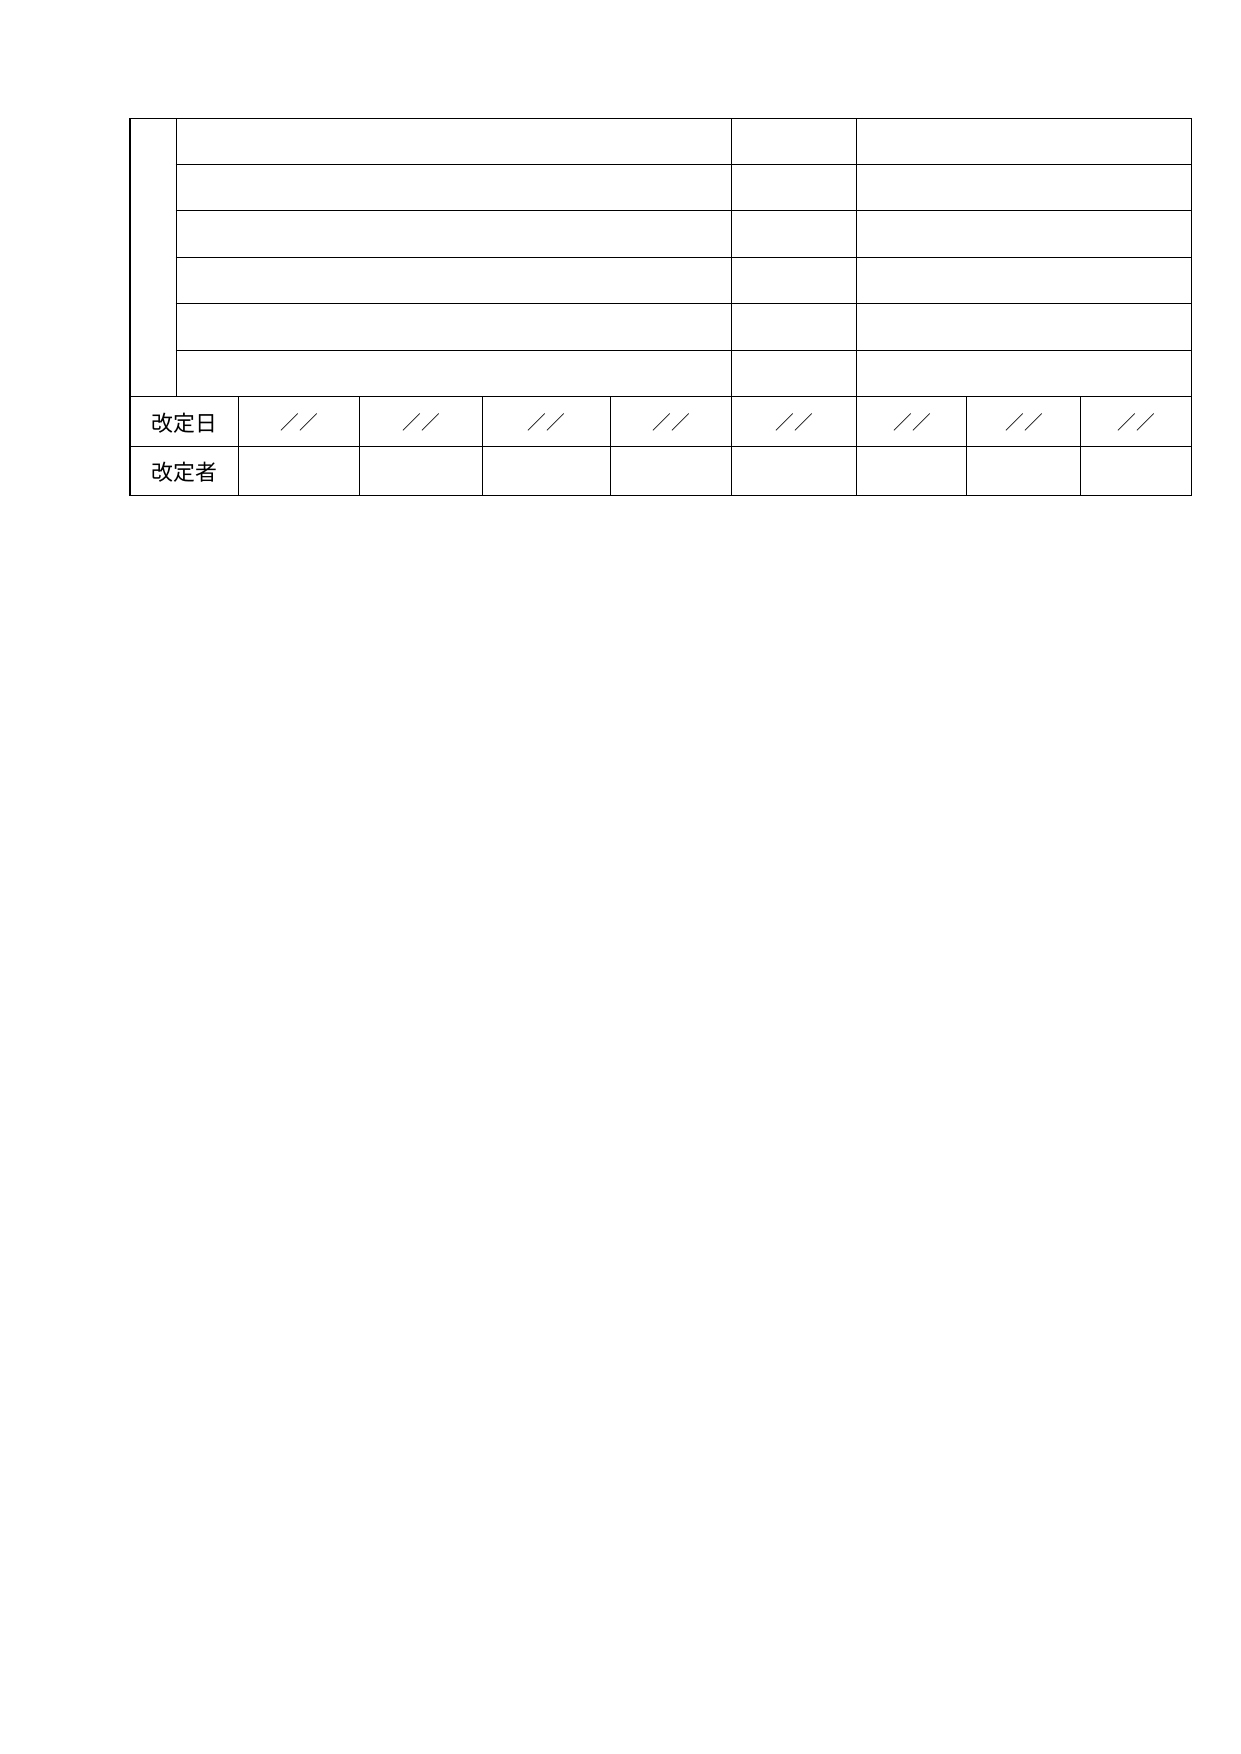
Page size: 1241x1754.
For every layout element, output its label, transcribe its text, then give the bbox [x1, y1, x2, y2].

table_cell [177, 304, 731, 350]
table_cell [483, 447, 610, 495]
table_cell [732, 119, 856, 164]
table_cell [177, 119, 731, 164]
table_cell ／／ [239, 397, 359, 446]
table_cell ／／ [967, 397, 1080, 446]
table_cell ／／ [732, 397, 856, 446]
table_cell ／／ [611, 397, 731, 446]
table_cell [857, 211, 1191, 257]
table_cell [857, 258, 1191, 303]
table_cell [1081, 447, 1191, 495]
table_cell [857, 351, 1191, 396]
table_cell [857, 165, 1191, 210]
table_cell [732, 211, 856, 257]
table_cell ／／ [1081, 397, 1191, 446]
table_cell 改定日 [131, 397, 238, 446]
table_cell [177, 211, 731, 257]
table_cell 改定者 [131, 447, 238, 495]
table_cell [732, 351, 856, 396]
table_cell ／／ [857, 397, 966, 446]
table_cell [732, 304, 856, 350]
table_cell [177, 351, 731, 396]
table_cell ／／ [360, 397, 482, 446]
table_cell [239, 447, 359, 495]
table_cell [177, 258, 731, 303]
table_cell ／／ [483, 397, 610, 446]
table_cell [857, 447, 966, 495]
table_cell [857, 119, 1191, 164]
table_cell [732, 447, 856, 495]
table_cell [732, 258, 856, 303]
table_cell [967, 447, 1080, 495]
table_cell [177, 165, 731, 210]
table_cell [360, 447, 482, 495]
table_cell [611, 447, 731, 495]
table_cell [732, 165, 856, 210]
table_cell [857, 304, 1191, 350]
